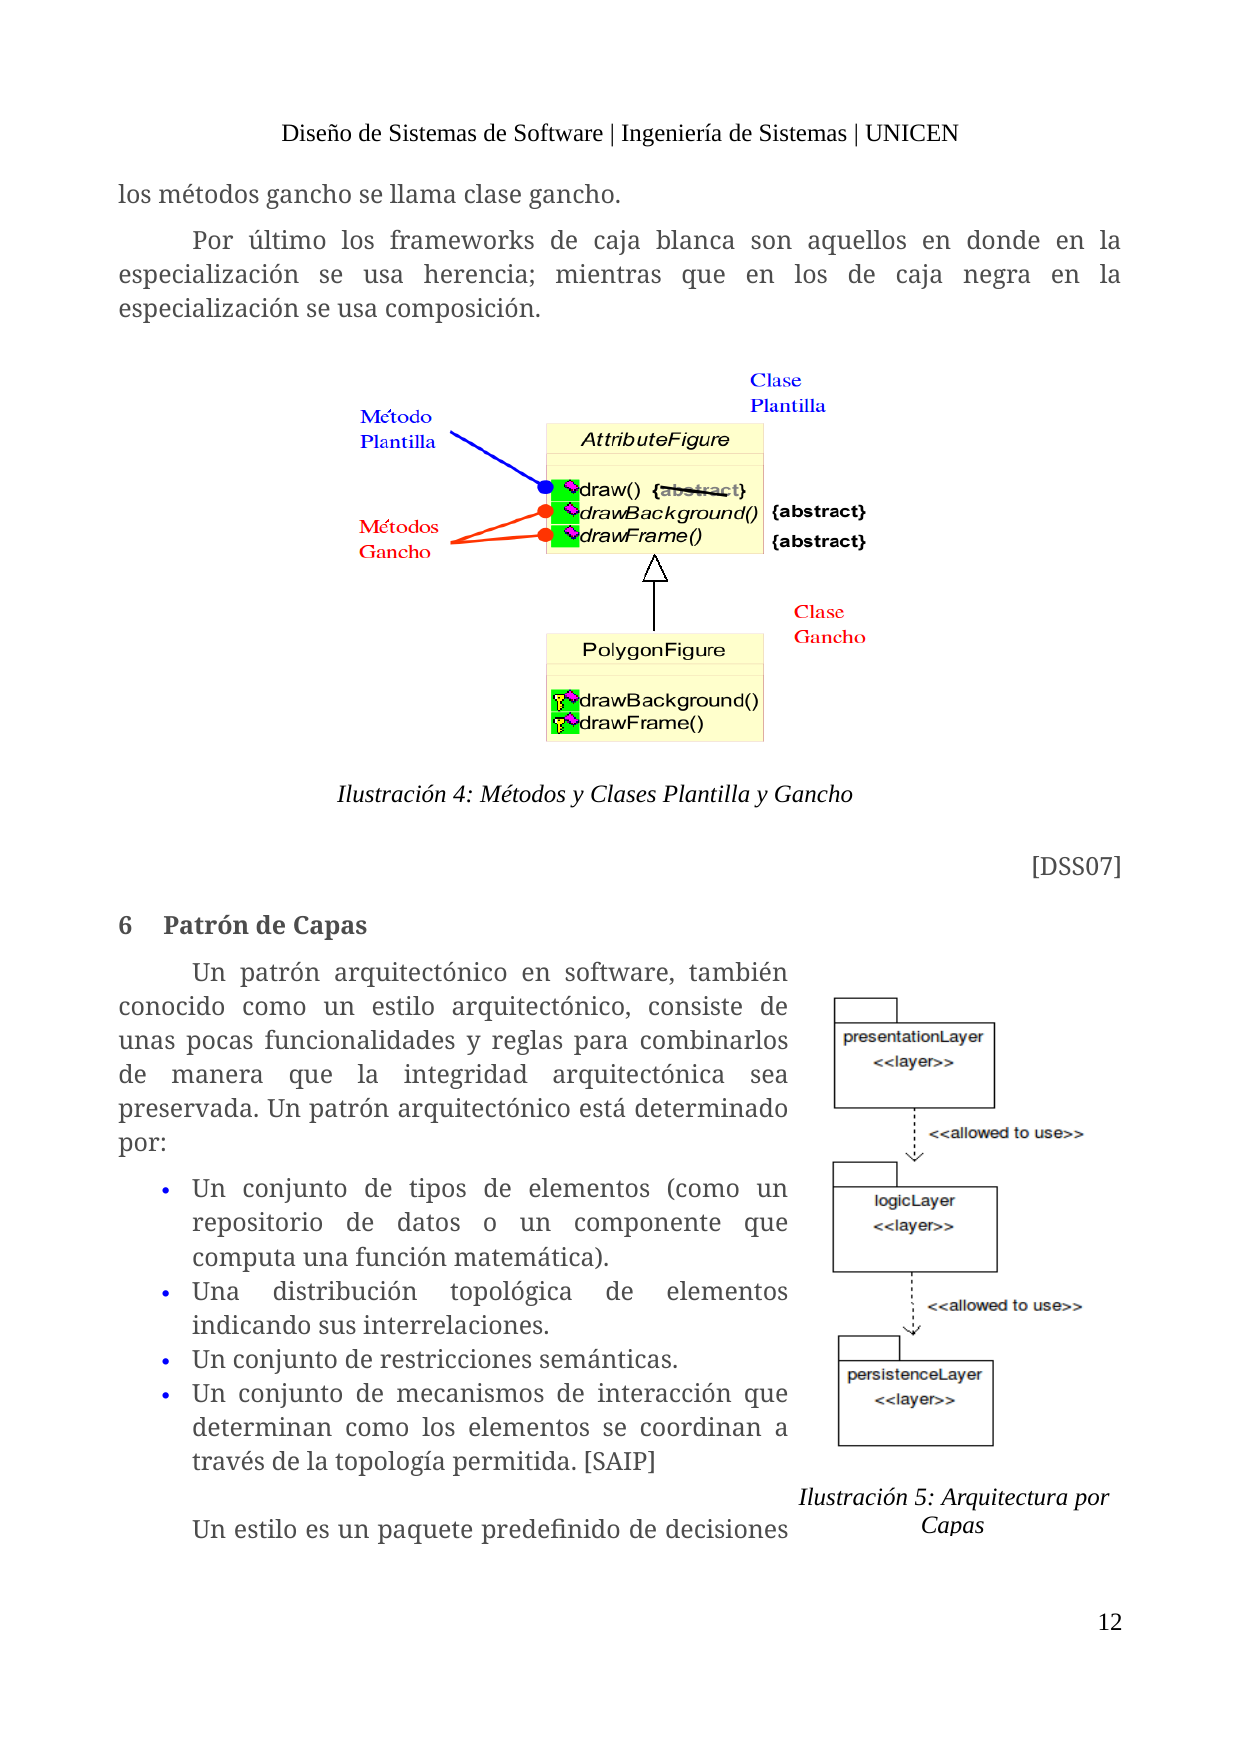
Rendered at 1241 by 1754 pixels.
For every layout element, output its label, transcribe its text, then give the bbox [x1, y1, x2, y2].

text Un patrón arquitectónico en software, también conocido como un estilo arquitectónico, consiste de unas pocas funcionalidades y reglas para combinarlos de manera que la integridad arquitectónica sea preservada. Un patrón arquitectónico está determinado por: [118, 954, 1122, 1158]
text los métodos gancho se llama clase gancho. [118, 176, 1122, 210]
list Un conjunto de tipos de elementos (como un repositorio de datos o un componente que computa una función matemática). [162, 1171, 788, 1273]
text Ilustración 5: Arquitectura por Capas [790, 970, 1117, 1536]
text Ilustración 4: Métodos y Clases Plantilla y Gancho [306, 779, 886, 808]
list Una distribución topológica de elementos indicando sus interrelaciones. [162, 1273, 788, 1341]
list Un conjunto de mecanismos de interacción que determinan como los elementos se coordinan a través de la topología permitida. [SAIP] [162, 1375, 788, 1478]
subtitle Patrón de Capas [118, 908, 1122, 942]
text [DSS07] [118, 848, 1122, 883]
text Un estilo es un paquete predefinido de decisiones de diseño. [DSS11] [118, 1512, 1122, 1546]
text Por último los frameworks de caja blanca son aquellos en donde en la especialización se usa herencia; mientras que en los de caja negra en la especialización se usa composición. [118, 223, 1122, 325]
list Un conjunto de restricciones semánticas. [162, 1341, 788, 1375]
picture [322, 365, 870, 771]
picture [807, 979, 1100, 1460]
